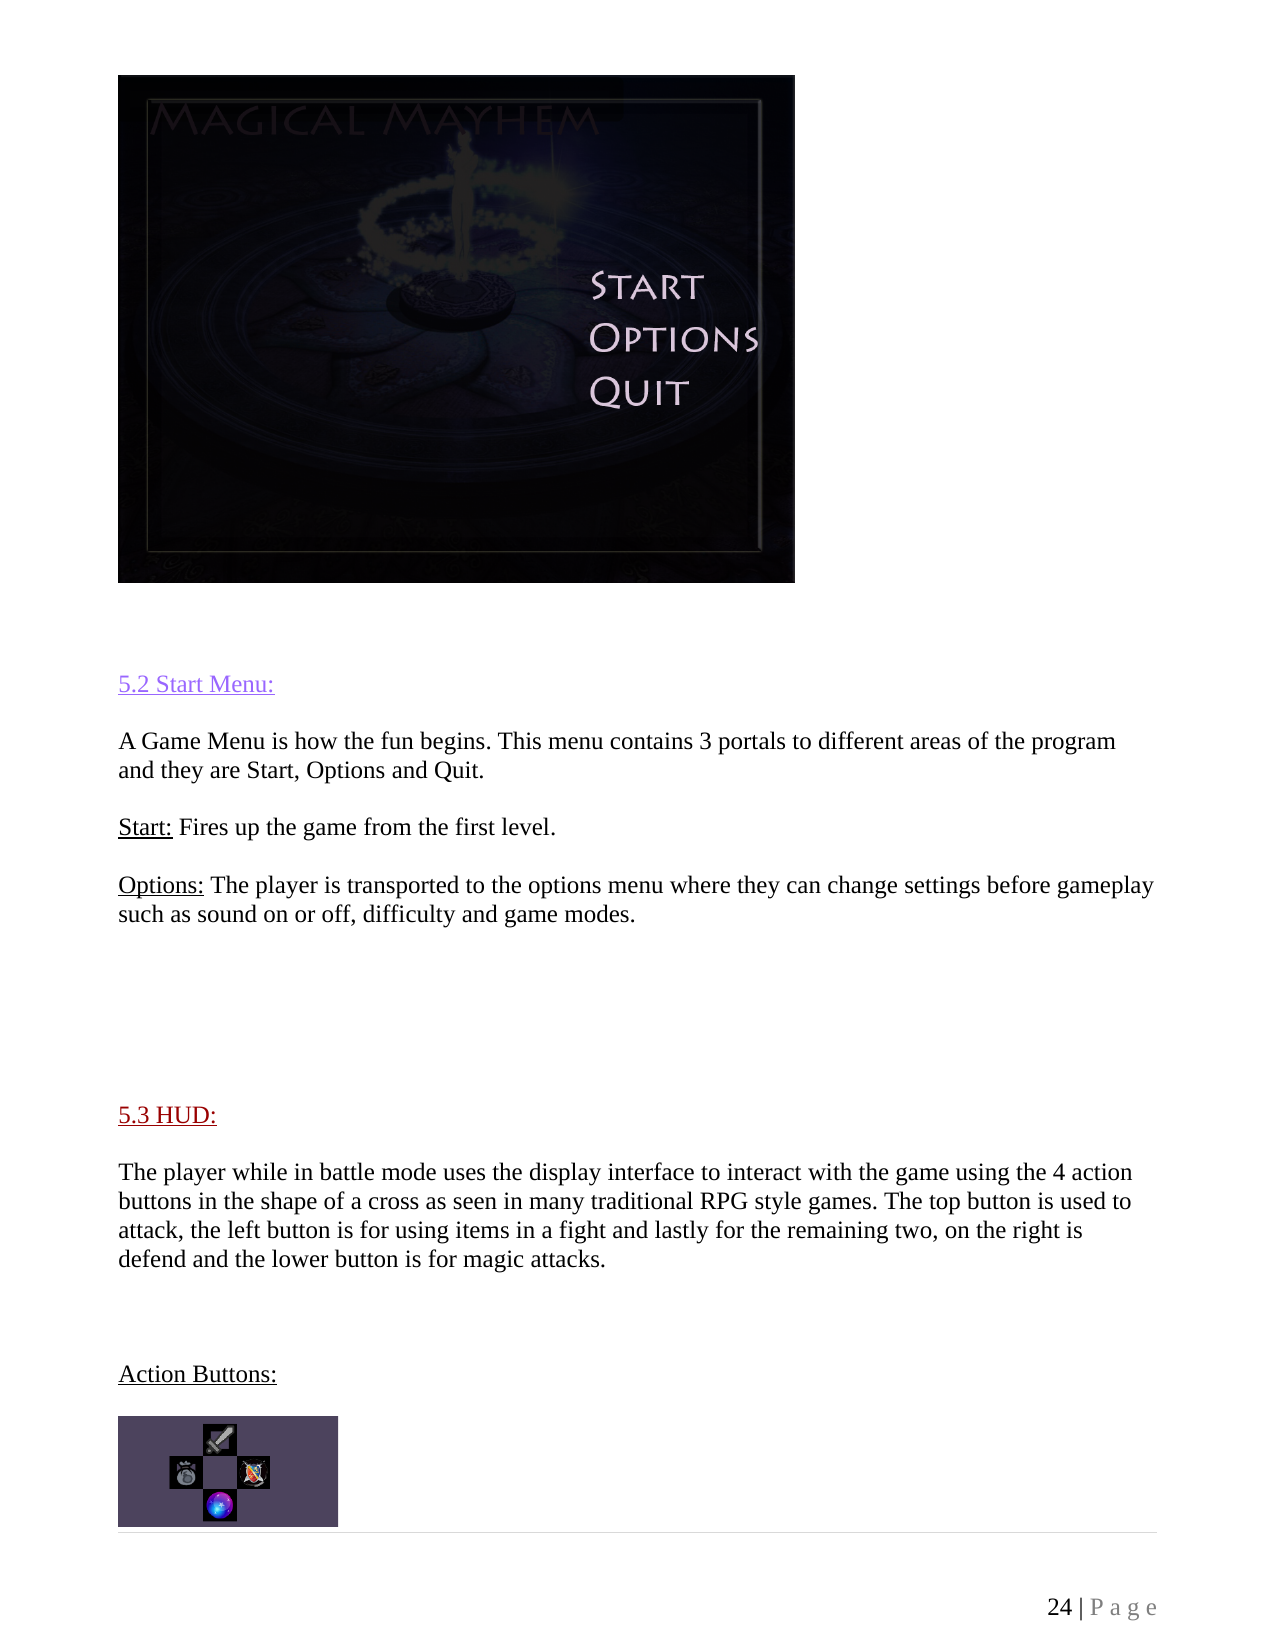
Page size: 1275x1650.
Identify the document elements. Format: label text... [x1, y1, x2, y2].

text Start: Fires up the game from the first level. [118, 812, 1157, 841]
text The player while in battle mode uses the display interface to interact with the game using the 4 action buttons in the shape of a cross as seen in many traditional RPG style games. The top button is used to attack, the left button is for using items in a fight and lastly for the remaining two, on the right is defend and the lower button is for magic attacks. [118, 1157, 1157, 1272]
text Options: The player is transported to the options menu where they can change settings before gameplay such as sound on or off, difficulty and game modes. [118, 870, 1157, 927]
text 5.2 Start Menu: [118, 669, 1157, 697]
text Action Buttons: [118, 1359, 1157, 1387]
text 5.3 HUD: [118, 1100, 1157, 1129]
text A Game Menu is how the fun begins. This menu contains 3 portals to different areas of the program and they are Start, Options and Quit. [118, 726, 1157, 784]
